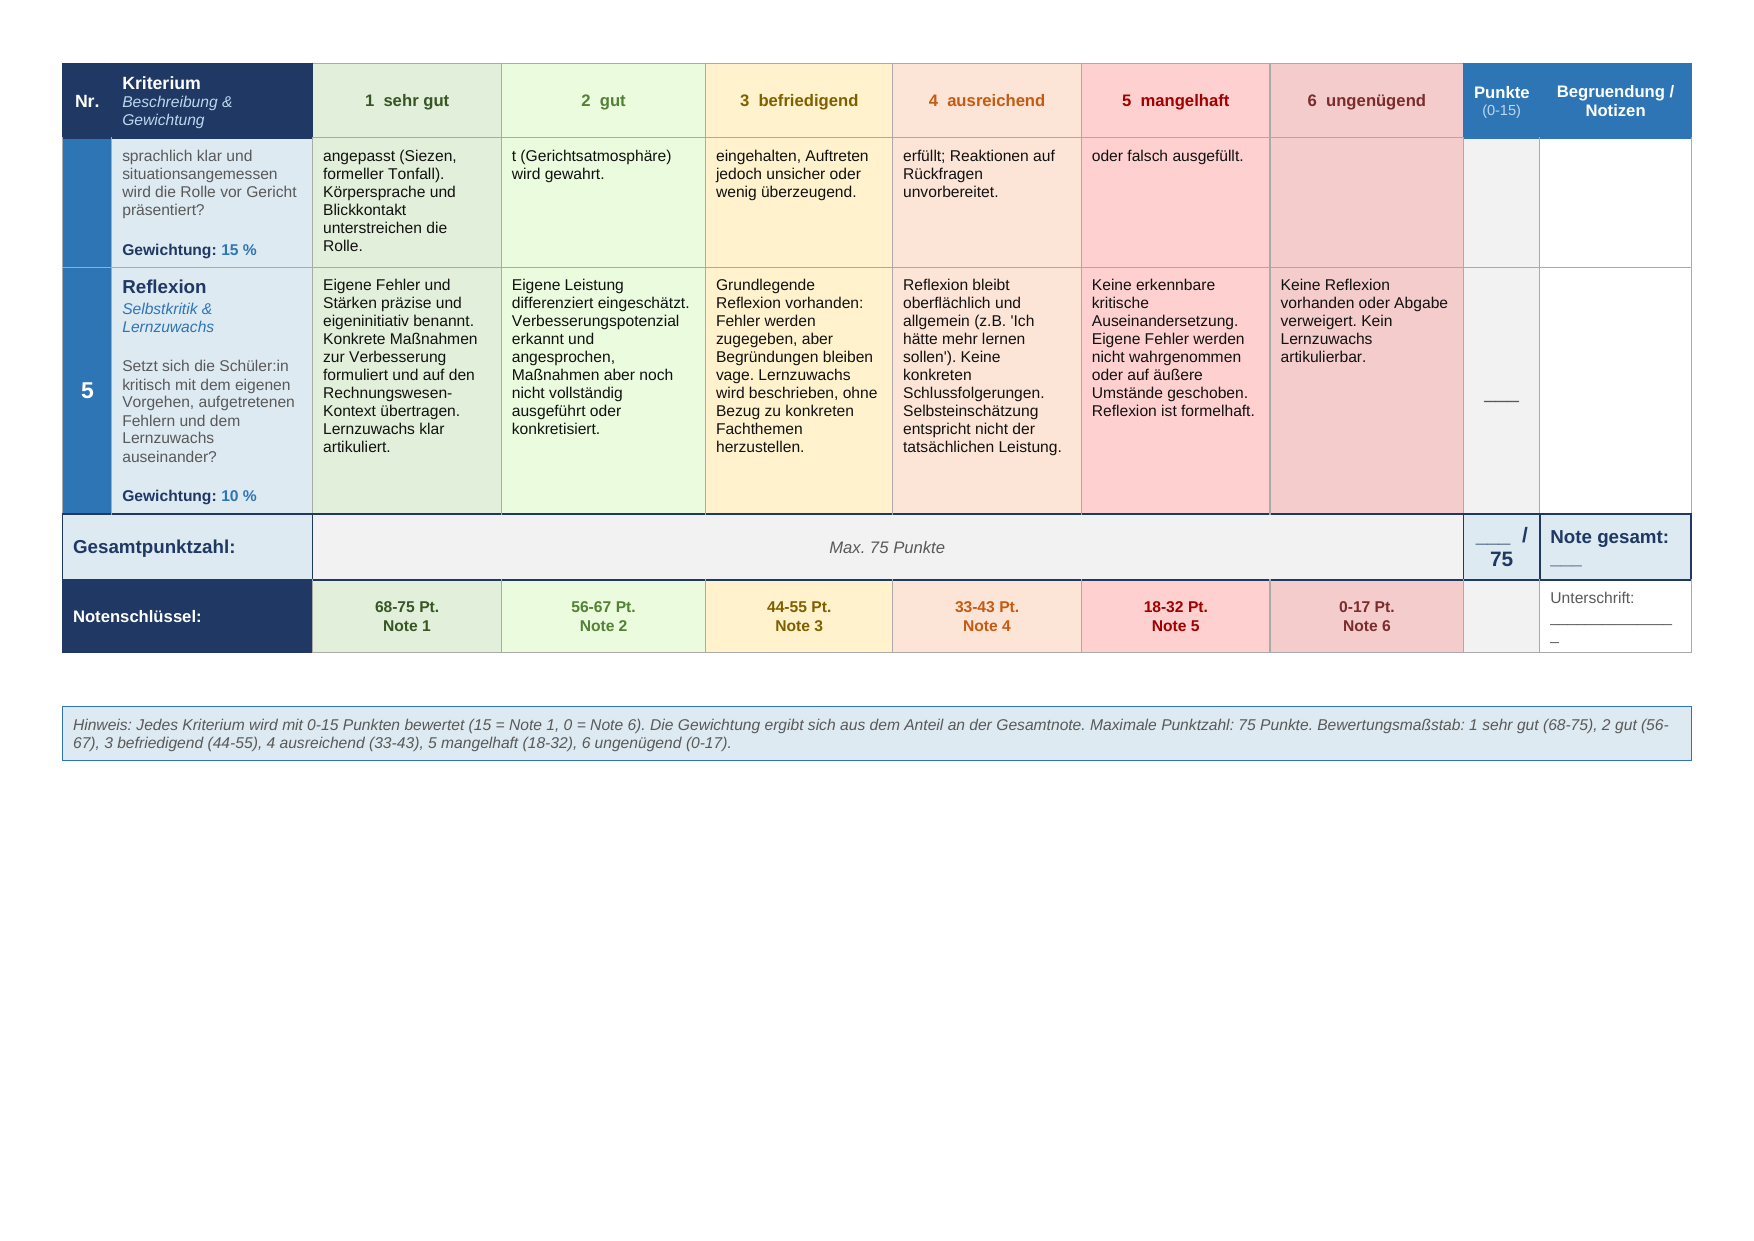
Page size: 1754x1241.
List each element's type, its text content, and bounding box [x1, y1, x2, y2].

table_header Kriterium Beschreibung & Gewichtung [112, 64, 312, 137]
table_cell eingehalten, Auftreten jedoch unsicher oder wenig überzeugend. [706, 138, 892, 267]
table_cell Eigene Leistung differenziert eingeschätzt. Verbesserungspotenzial erkannt und angesprochen, Maßnahmen aber noch nicht vollständig ausgeführt oder konkretisiert. [502, 268, 705, 513]
table_cell sprachlich klar und situationsangemessen wird die Rolle vor Gericht präsentiert? Gewichtung: 15 % [112, 139, 312, 267]
table_cell t (Gerichtsatmosphäre) wird gewahrt. [502, 138, 705, 267]
table_cell Grundlegende Reflexion vorhanden: Fehler werden zugegeben, aber Begründungen bleiben vage. Lernzuwachs wird beschrieben, ohne Bezug zu konkreten Fachthemen herzustellen. [706, 268, 892, 513]
table_header 5 mangelhaft [1082, 64, 1269, 137]
table_cell Max. 75 Punkte [313, 515, 1463, 579]
table_cell 0-17 Pt. Note 6 [1271, 581, 1463, 652]
table_cell [1540, 268, 1691, 513]
table_header Punkte (0-15) [1464, 64, 1539, 137]
table_cell erfüllt; Reaktionen auf Rückfragen unvorbereitet. [893, 138, 1081, 267]
table_header 3 befriedigend [706, 64, 892, 137]
table_cell ___ / 75 [1464, 515, 1539, 579]
table_header 2 gut [502, 64, 705, 137]
table_header Begruendung / Notizen [1541, 64, 1690, 137]
table_cell Keine erkennbare kritische Auseinandersetzung. Eigene Fehler werden nicht wahrgenommen oder auf äußere Umstände geschoben. Reflexion ist formelhaft. [1082, 268, 1269, 513]
table_cell 33-43 Pt. Note 4 [893, 581, 1081, 652]
table_cell [63, 139, 111, 267]
table_cell 18-32 Pt. Note 5 [1082, 581, 1269, 652]
table_cell Eigene Fehler und Stärken präzise und eigeninitiativ benannt. Konkrete Maßnahmen zur Verbesserung formuliert und auf den Rechnungswesen-Kontext übertragen. Lernzuwachs klar artikuliert. [313, 268, 501, 513]
table_cell Unterschrift: _______________ [1540, 581, 1691, 652]
table_cell ___ [1464, 268, 1539, 513]
table_header Nr. [63, 64, 111, 137]
table_header 4 ausreichend [893, 64, 1081, 137]
table_cell Reflexion Selbstkritik & Lernzuwachs Setzt sich die Schüler:in kritisch mit dem eigenen Vorgehen, aufgetretenen Fehlern und dem Lernzuwachs auseinander? Gewichtung: 10 % [112, 268, 312, 513]
table_cell 68-75 Pt. Note 1 [313, 581, 501, 652]
table_cell [1540, 139, 1691, 267]
table_header Hinweis: Jedes Kriterium wird mit 0-15 Punkten bewertet (15 = Note 1, 0 = Note 6). Die Gewichtung ergibt sich aus dem Anteil an der Gesamtnote. Maximale Punktzahl: 75 Punkte. Bewertungsmaßstab: 1 sehr gut (68-75), 2 gut (56-67), 3 befriedigend (44-55), 4 ausreichend (33-43), 5 mangelhaft (18-32), 6 ungenügend (0-17). [63, 707, 1691, 760]
table_cell 44-55 Pt. Note 3 [706, 581, 892, 652]
table_cell Notenschlüssel: [63, 581, 312, 652]
table_cell 5 [63, 268, 111, 513]
table_cell Gesamtpunktzahl: [63, 515, 312, 579]
table_cell [1464, 139, 1539, 267]
table_header 1 sehr gut [313, 64, 501, 137]
table_header 6 ungenügend [1271, 64, 1463, 137]
table_cell 56-67 Pt. Note 2 [502, 581, 705, 652]
table_cell Reflexion bleibt oberflächlich und allgemein (z.B. 'Ich hätte mehr lernen sollen'). Keine konkreten Schlussfolgerungen. Selbsteinschätzung entspricht nicht der tatsächlichen Leistung. [893, 268, 1081, 513]
table_cell [1271, 138, 1463, 267]
table_cell angepasst (Siezen, formeller Tonfall). Körpersprache und Blickkontakt unterstreichen die Rolle. [313, 138, 501, 267]
table_cell Keine Reflexion vorhanden oder Abgabe verweigert. Kein Lernzuwachs artikulierbar. [1271, 268, 1463, 513]
table_cell oder falsch ausgefüllt. [1082, 138, 1269, 267]
table_cell Note gesamt: ___ [1541, 515, 1690, 579]
table_cell [1464, 581, 1539, 652]
